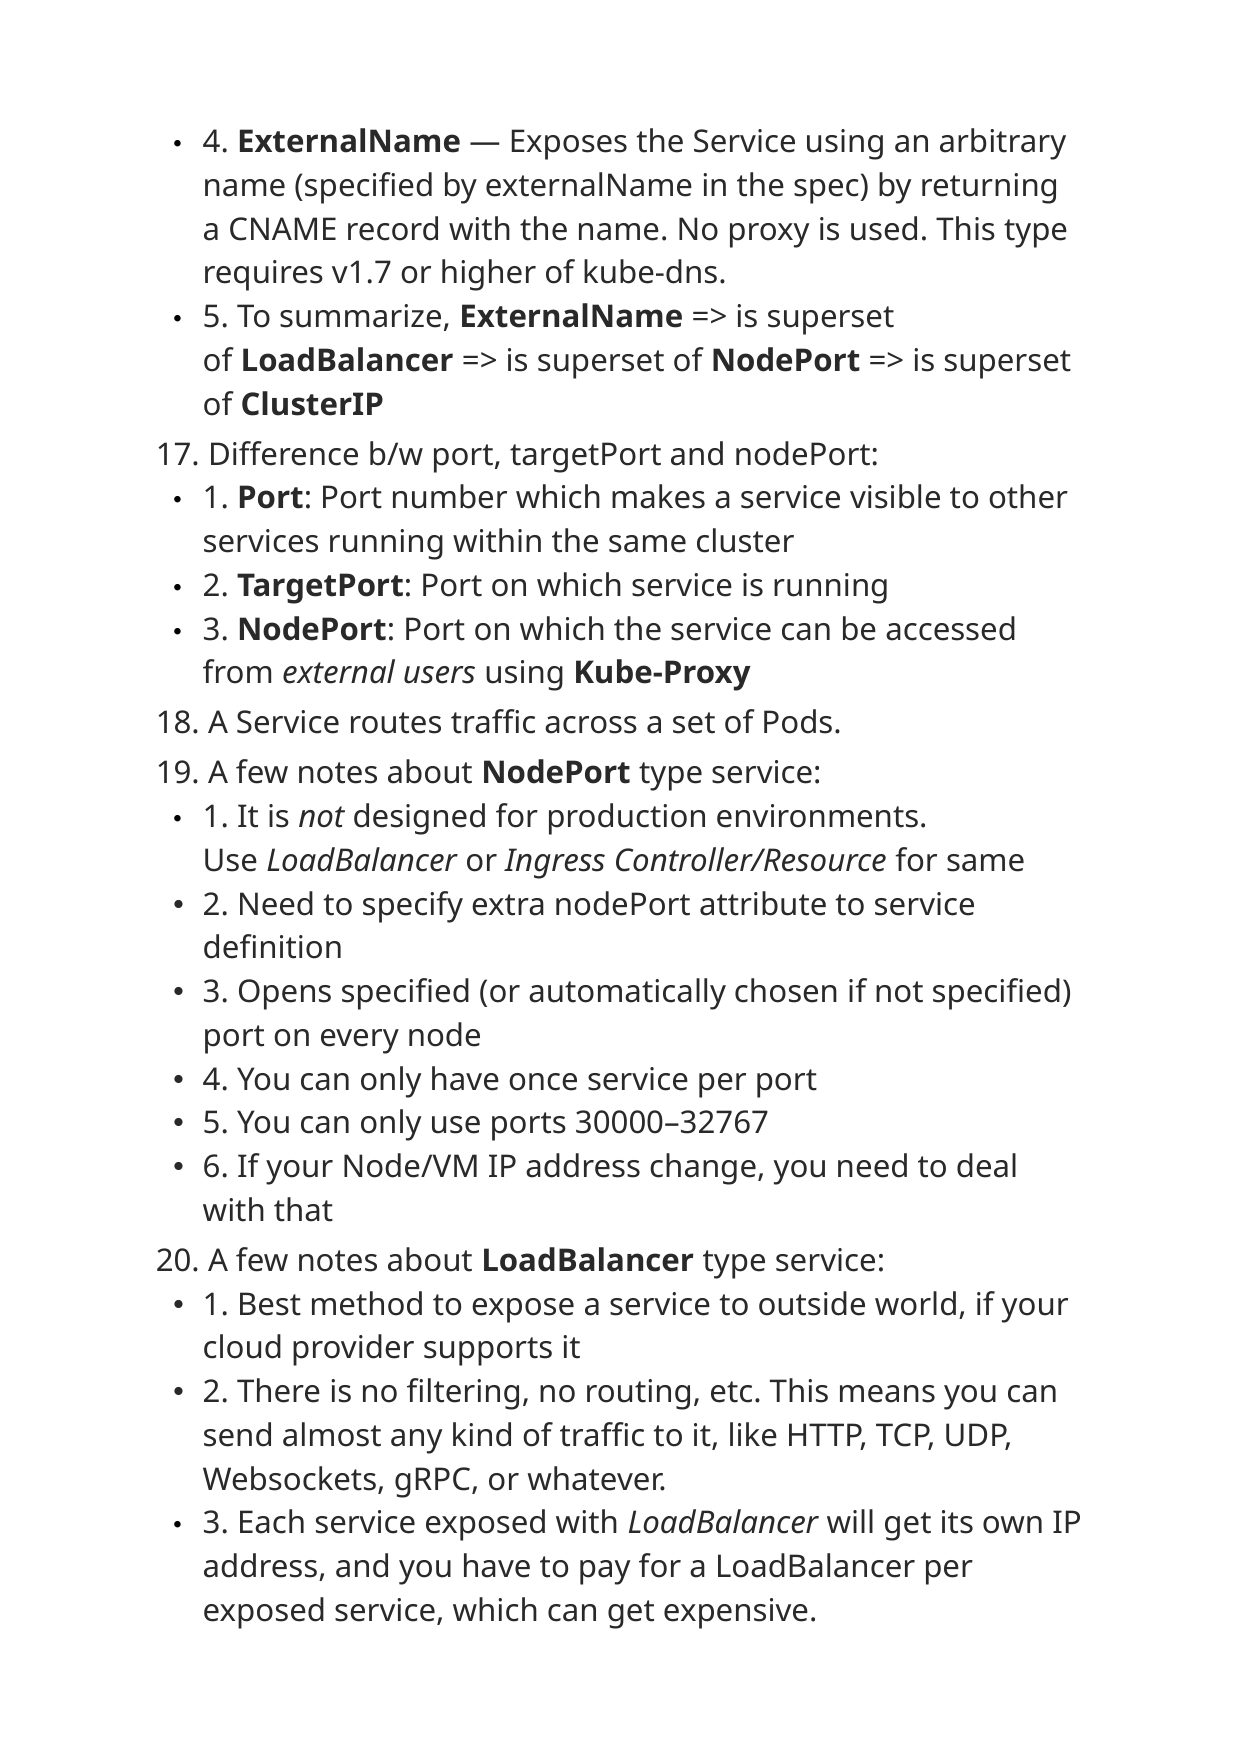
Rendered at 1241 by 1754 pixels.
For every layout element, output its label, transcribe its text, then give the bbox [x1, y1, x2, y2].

list 4. You can only have once service per port [202, 1056, 1084, 1099]
list 3. NodePort: Port on which the service can be accessed from external users using Kube-Proxy [202, 606, 1084, 693]
list 2. Need to specify extra nodePort attribute to service definition [202, 881, 1084, 968]
list 1. It is not designed for production environments. Use LoadBalancer or Ingress Controller/Resource for same [202, 793, 1084, 881]
text 17. Difference b/w port, targetPort and nodePort: [156, 424, 1084, 474]
text 18. A Service routes traffic across a set of Pods. [156, 693, 1084, 743]
list 2. TargetPort: Port on which service is running [202, 562, 1084, 606]
list 3. Each service exposed with LoadBalancer will get its own IP address, and you have to pay for a LoadBalancer per exposed service, which can get expensive. [202, 1499, 1084, 1631]
list 1. Port: Port number which makes a service visible to other services running within the same cluster [202, 474, 1084, 562]
list 4. ExternalName — Exposes the Service using an arbitrary name (specified by externalName in the spec) by returning a CNAME record with the name. No proxy is used. This type requires v1.7 or higher of kube-dns. [202, 118, 1084, 293]
list 3. Opens specified (or automatically chosen if not specified) port on every node [202, 968, 1084, 1056]
text 20. A few notes about LoadBalancer type service: [156, 1231, 1084, 1281]
text 19. A few notes about NodePort type service: [156, 743, 1084, 793]
list 2. There is no filtering, no routing, etc. This means you can send almost any kind of traffic to it, like HTTP, TCP, UDP, Websockets, gRPC, or whatever. [202, 1368, 1084, 1499]
list 1. Best method to expose a service to outside world, if your cloud provider supports it [202, 1281, 1084, 1368]
list 5. To summarize, ExternalName => is superset of LoadBalancer => is superset of NodePort => is superset of ClusterIP [202, 293, 1084, 424]
list 6. If your Node/VM IP address change, you need to deal with that [202, 1143, 1084, 1231]
list 5. You can only use ports 30000–32767 [202, 1099, 1084, 1143]
